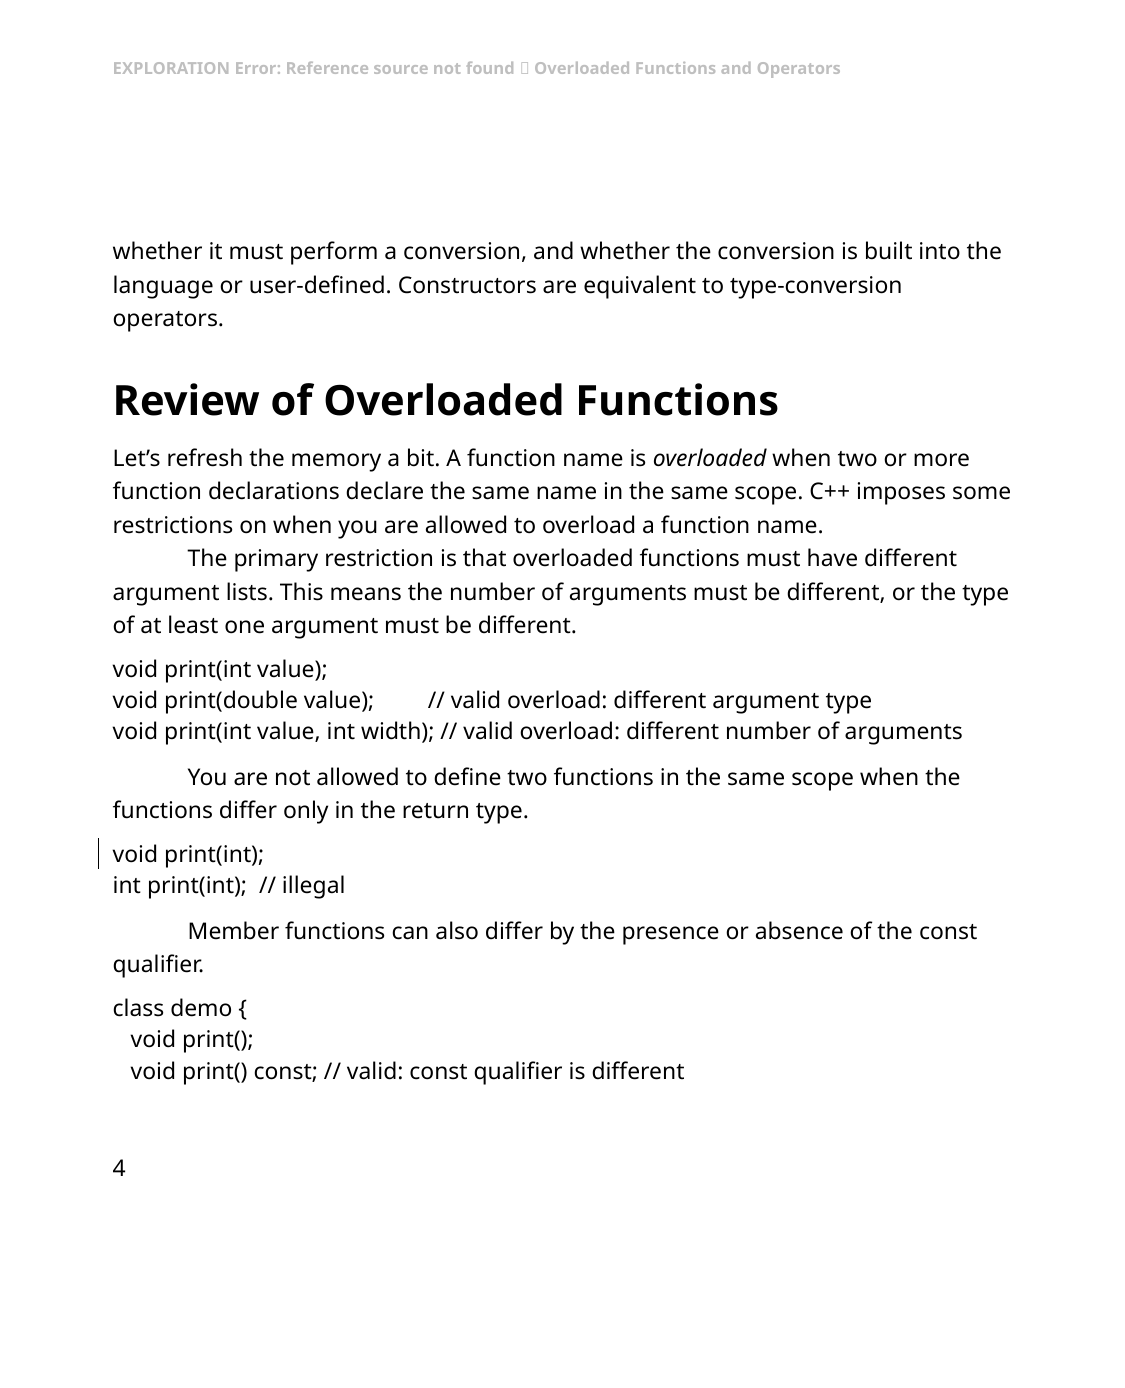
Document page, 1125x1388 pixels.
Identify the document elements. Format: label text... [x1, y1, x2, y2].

text You are not allowed to define two functions in the same scope when the functions differ only in the return type. [112, 759, 1012, 826]
text The primary restriction is that overloaded functions must have different argument lists. This means the number of arguments must be different, or the type of at least one argument must be different. [112, 540, 1012, 640]
text void print(int value, int width); // valid overload: different number of arguments [112, 715, 1012, 746]
subtitle Review of Overloaded Functions [112, 371, 1012, 428]
text Let’s refresh the memory a bit. A function name is overloaded when two or more function declarations declare the same name in the same scope. C++ imposes some restrictions on when you are allowed to overload a function name. [112, 440, 1012, 540]
text int print(int); // illegal [112, 869, 1012, 901]
text void print() const; // valid: const qualifier is different [112, 1055, 1012, 1086]
text class demo { [112, 992, 1012, 1023]
text Member functions can also differ by the presence or absence of the const qualifier. [112, 913, 1012, 980]
text whether it must perform a conversion, and whether the conversion is built into the language or user-defined. Constructors are equivalent to type-conversion operators. [112, 233, 1012, 333]
text void print(int value); [112, 653, 1012, 684]
text void print(double value); // valid overload: different argument type [112, 684, 1012, 715]
text void print(int); [112, 838, 1012, 869]
text void print(); [112, 1023, 1012, 1055]
